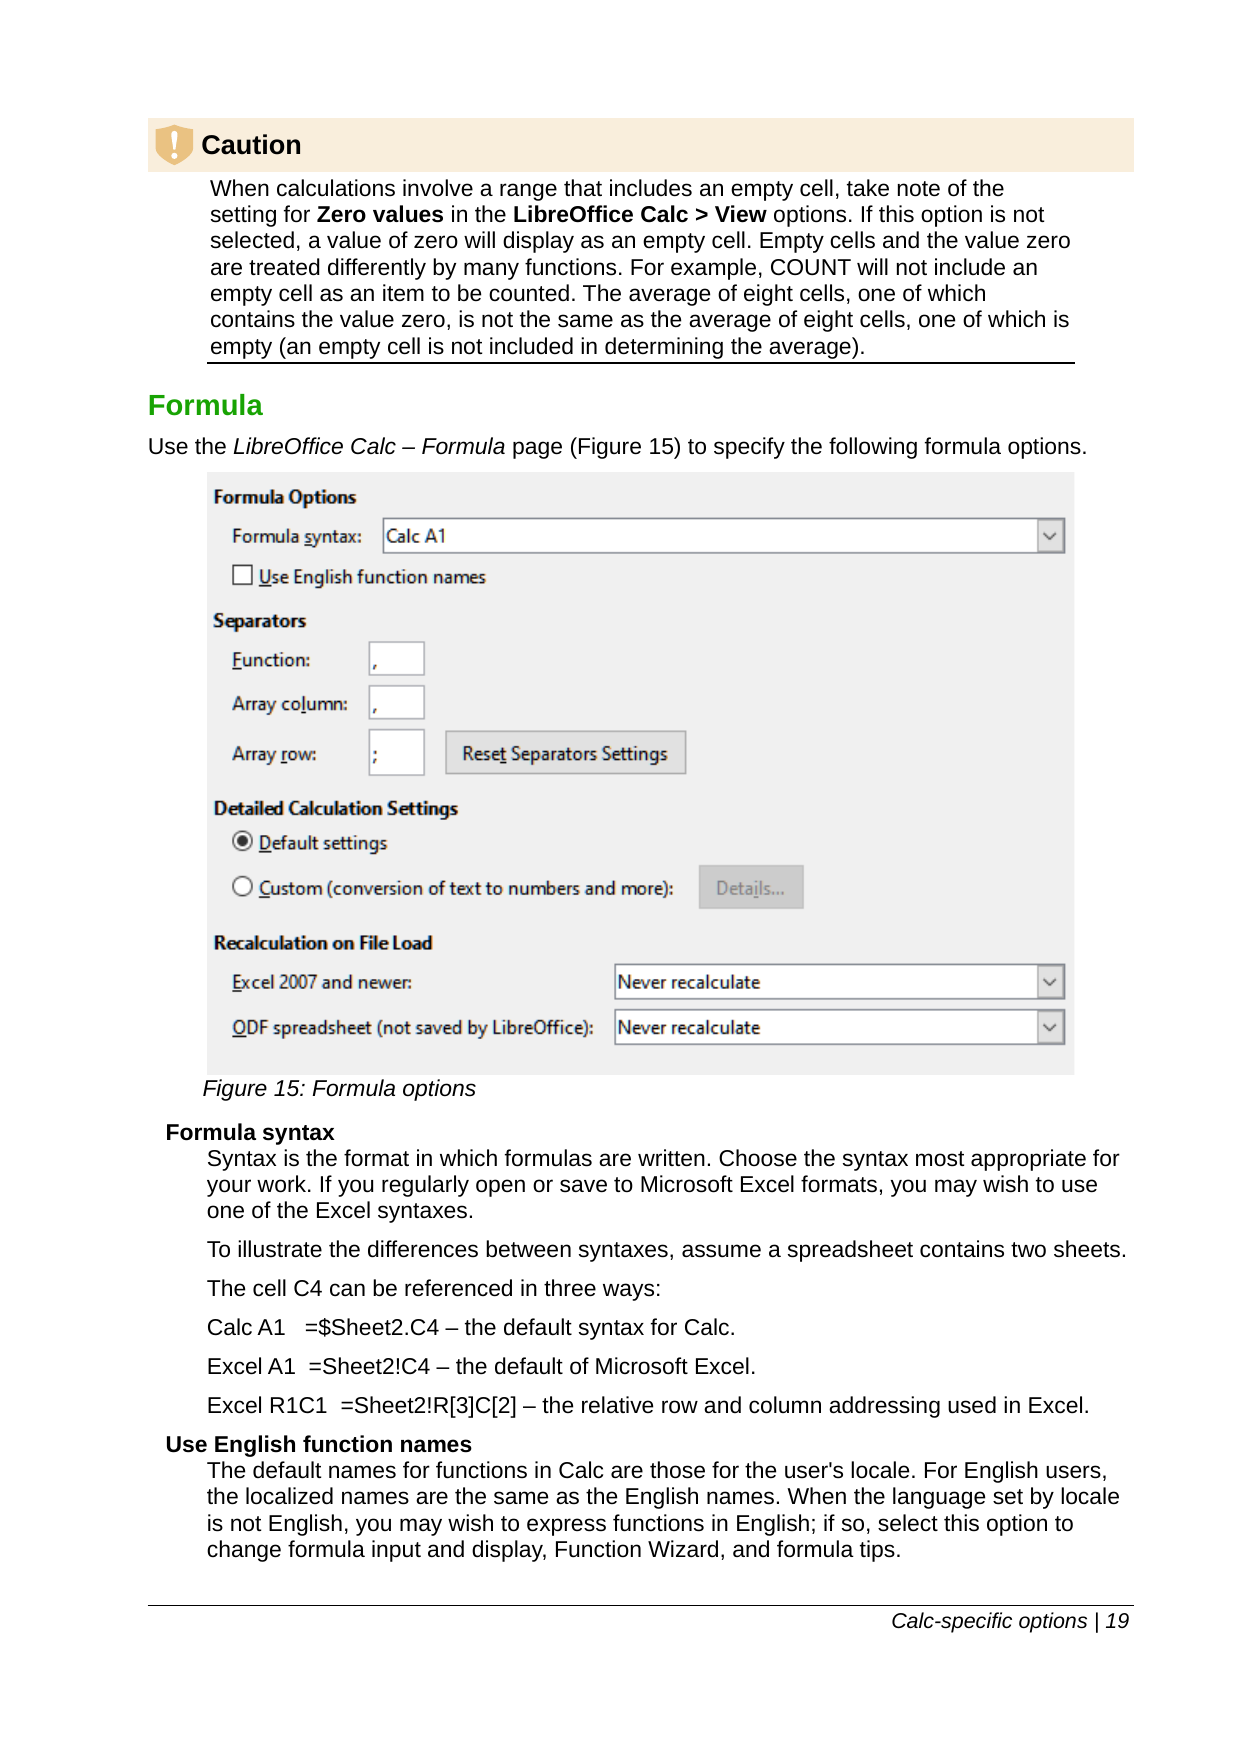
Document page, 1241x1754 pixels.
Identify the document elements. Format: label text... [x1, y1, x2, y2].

picture [207, 472, 1075, 1075]
text Formula syntax [165, 1118, 1134, 1145]
subtitle Formula [148, 388, 1134, 421]
text Excel R1C1 =Sheet2!R[3]C[2] – the relative row and column addressing used in Excel. [207, 1392, 1134, 1418]
text To illustrate the differences between syntaxes, assume a spreadsheet contains two sheets. [207, 1236, 1134, 1263]
text The default names for functions in Calc are those for the user's locale. For English users, the localized names are the same as the English names. When the language set by locale is not English, you may wish to express functions in English; if so, select this option to change formula input and display, Function Wizard, and formula tips. [207, 1457, 1134, 1562]
text The cell C4 can be referenced in three ways: [207, 1275, 1134, 1302]
text Use the LibreOffice Calc – Formula page (Figure 15) to specify the following formula options. [148, 433, 1134, 459]
text Calc A1 =$Sheet2.C4 – the default syntax for Calc. [207, 1314, 1134, 1340]
text Syntax is the format in which formulas are written. Choose the syntax most appropriate for your work. If you regularly open or save to Microsoft Excel formats, you may wish to use one of the Excel syntaxes. [207, 1145, 1134, 1224]
text Figure 15: Formula options [202, 472, 1079, 1101]
text When calculations involve a range that includes an empty cell, take note of the setting for Zero values in the LibreOffice Calc > View options. If this option is not selected, a value of zero will display as an empty cell. Empty cells and the value zero are treated differently by many functions. For example, COUNT will not include an empty cell as an item to be counted. The average of eight cells, one of which contains the value zero, is not the same as the average of eight cells, one of which is empty (an empty cell is not included in determining the average). [207, 172, 1075, 362]
text Excel A1 =Sheet2!C4 – the default of Microsoft Excel. [207, 1353, 1134, 1379]
subtitle Caution [148, 118, 1134, 172]
text Use English function names [165, 1431, 1134, 1457]
